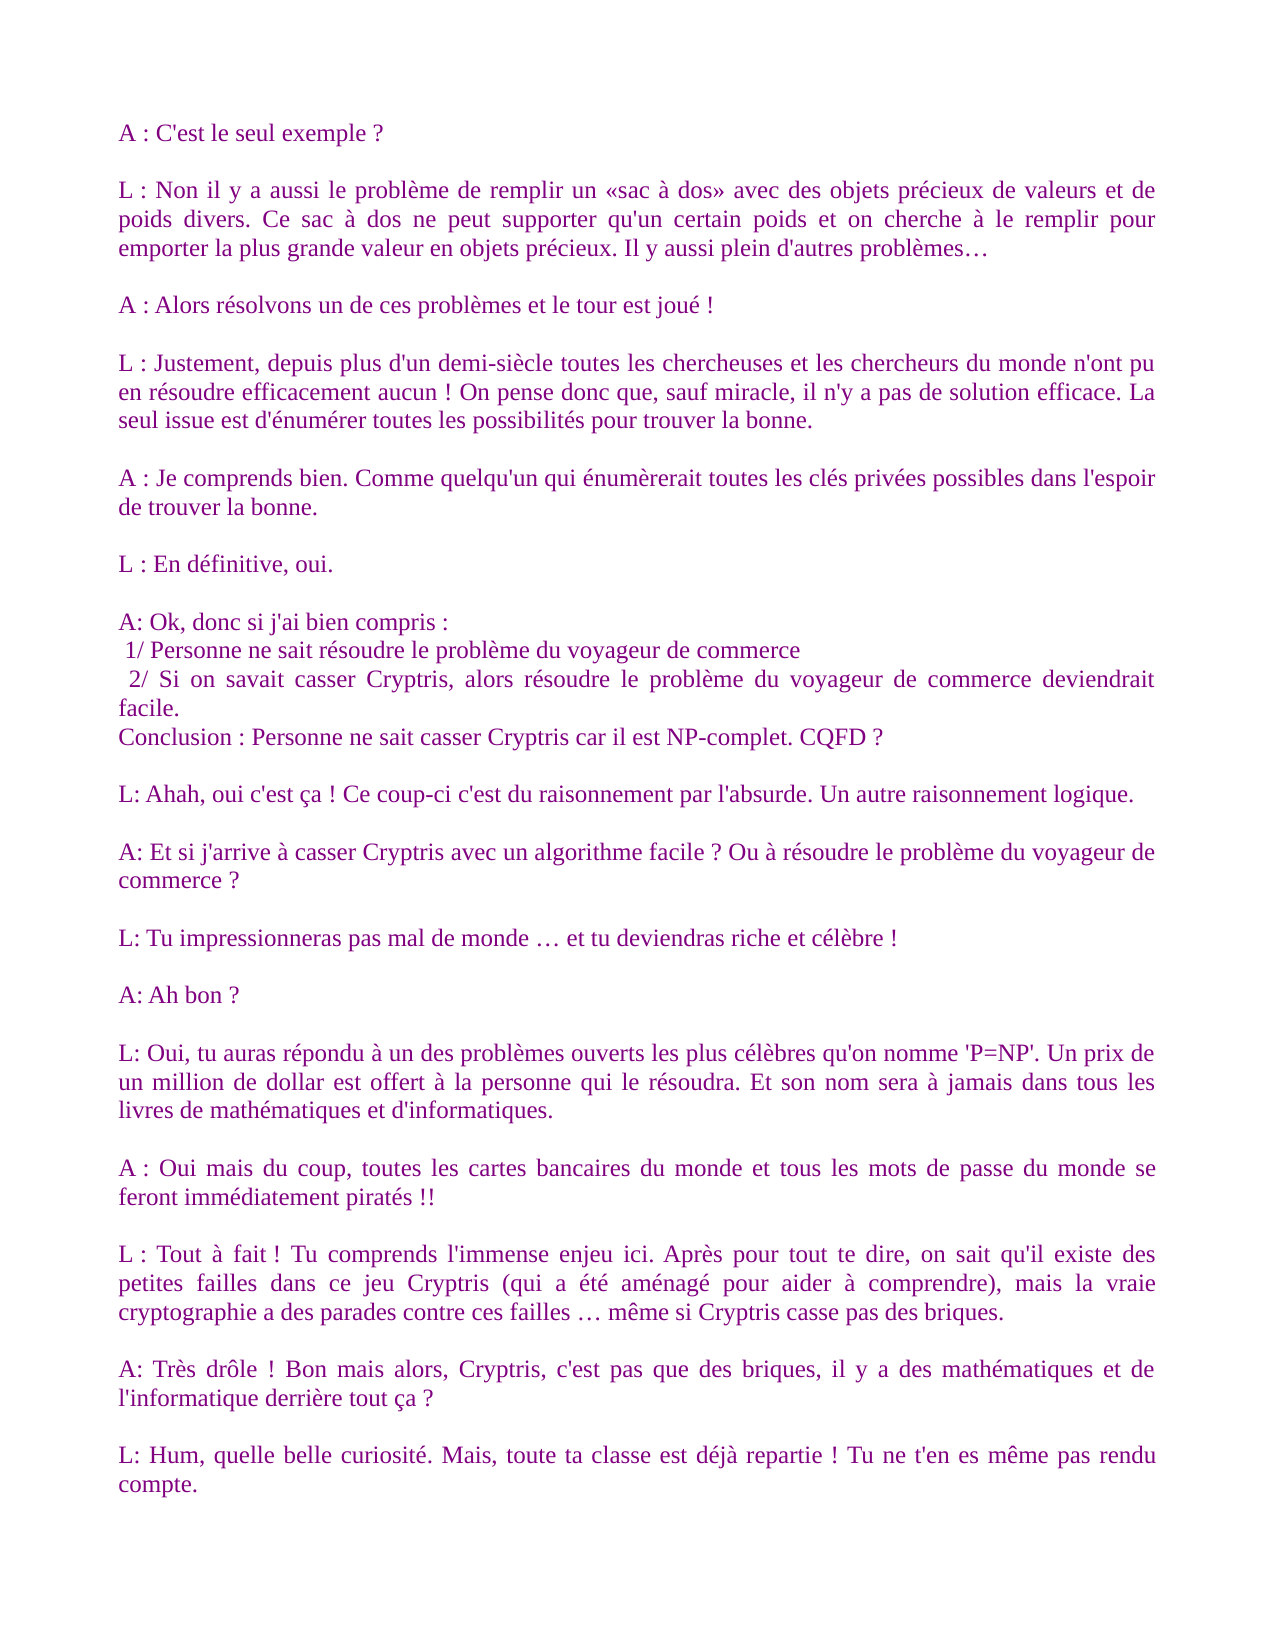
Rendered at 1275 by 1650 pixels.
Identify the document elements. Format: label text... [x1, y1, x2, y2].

text A: Très drôle ! Bon mais alors, Cryptris, c'est pas que des briques, il y a des mathématiques et de l'informatique derrière tout ça ? [118, 1354, 1157, 1412]
text L : Tout à fait ! Tu comprends l'immense enjeu ici. Après pour tout te dire, on sait qu'il existe des petites failles dans ce jeu Cryptris (qui a été aménagé pour aider à comprendre), mais la vraie cryptographie a des parades contre ces failles … même si Cryptris casse pas des briques. [118, 1239, 1157, 1326]
text L: Tu impressionneras pas mal de monde … et tu deviendras riche et célèbre ! [118, 923, 1157, 952]
text L : En définitive, oui. [118, 549, 1157, 578]
text A: Ah bon ? [118, 981, 1157, 1009]
text A: Et si j'arrive à casser Cryptris avec un algorithme facile ? Ou à résoudre le problème du voyageur de commerce ? [118, 837, 1157, 894]
text L : Justement, depuis plus d'un demi-siècle toutes les chercheuses et les chercheurs du monde n'ont pu en résoudre efficacement aucun ! On pense donc que, sauf miracle, il n'y a pas de solution efficace. La seul issue est d'énumérer toutes les possibilités pour trouver la bonne. [118, 348, 1157, 434]
text A : Alors résolvons un de ces problèmes et le tour est joué ! [118, 291, 1157, 319]
text A : Oui mais du coup, toutes les cartes bancaires du monde et tous les mots de passe du monde se feront immédiatement piratés !! [118, 1153, 1157, 1211]
text Conclusion : Personne ne sait casser Cryptris car il est NP-complet. CQFD ? [118, 722, 1157, 751]
text A : C'est le seul exemple ? [118, 118, 1157, 147]
text A : Je comprends bien. Comme quelqu'un qui énumèrerait toutes les clés privées possibles dans l'espoir de trouver la bonne. [118, 463, 1157, 521]
text L: Oui, tu auras répondu à un des problèmes ouverts les plus célèbres qu'on nomme 'P=NP'. Un prix de un million de dollar est offert à la personne qui le résoudra. Et son nom sera à jamais dans tous les livres de mathématiques et d'informatiques. [118, 1038, 1157, 1124]
text L: Hum, quelle belle curiosité. Mais, toute ta classe est déjà repartie ! Tu ne t'en es même pas rendu compte. [118, 1441, 1157, 1498]
text L: Ahah, oui c'est ça ! Ce coup-ci c'est du raisonnement par l'absurde. Un autre raisonnement logique. [118, 779, 1157, 808]
text 2/ Si on savait casser Cryptris, alors résoudre le problème du voyageur de commerce deviendrait facile. [118, 664, 1157, 722]
text A: Ok, donc si j'ai bien compris : [118, 607, 1157, 636]
text 1/ Personne ne sait résoudre le problème du voyageur de commerce [118, 636, 1157, 664]
text L : Non il y a aussi le problème de remplir un «sac à dos» avec des objets précieux de valeurs et de poids divers. Ce sac à dos ne peut supporter qu'un certain poids et on cherche à le remplir pour emporter la plus grande valeur en objets précieux. Il y aussi plein d'autres problèmes… [118, 176, 1157, 262]
